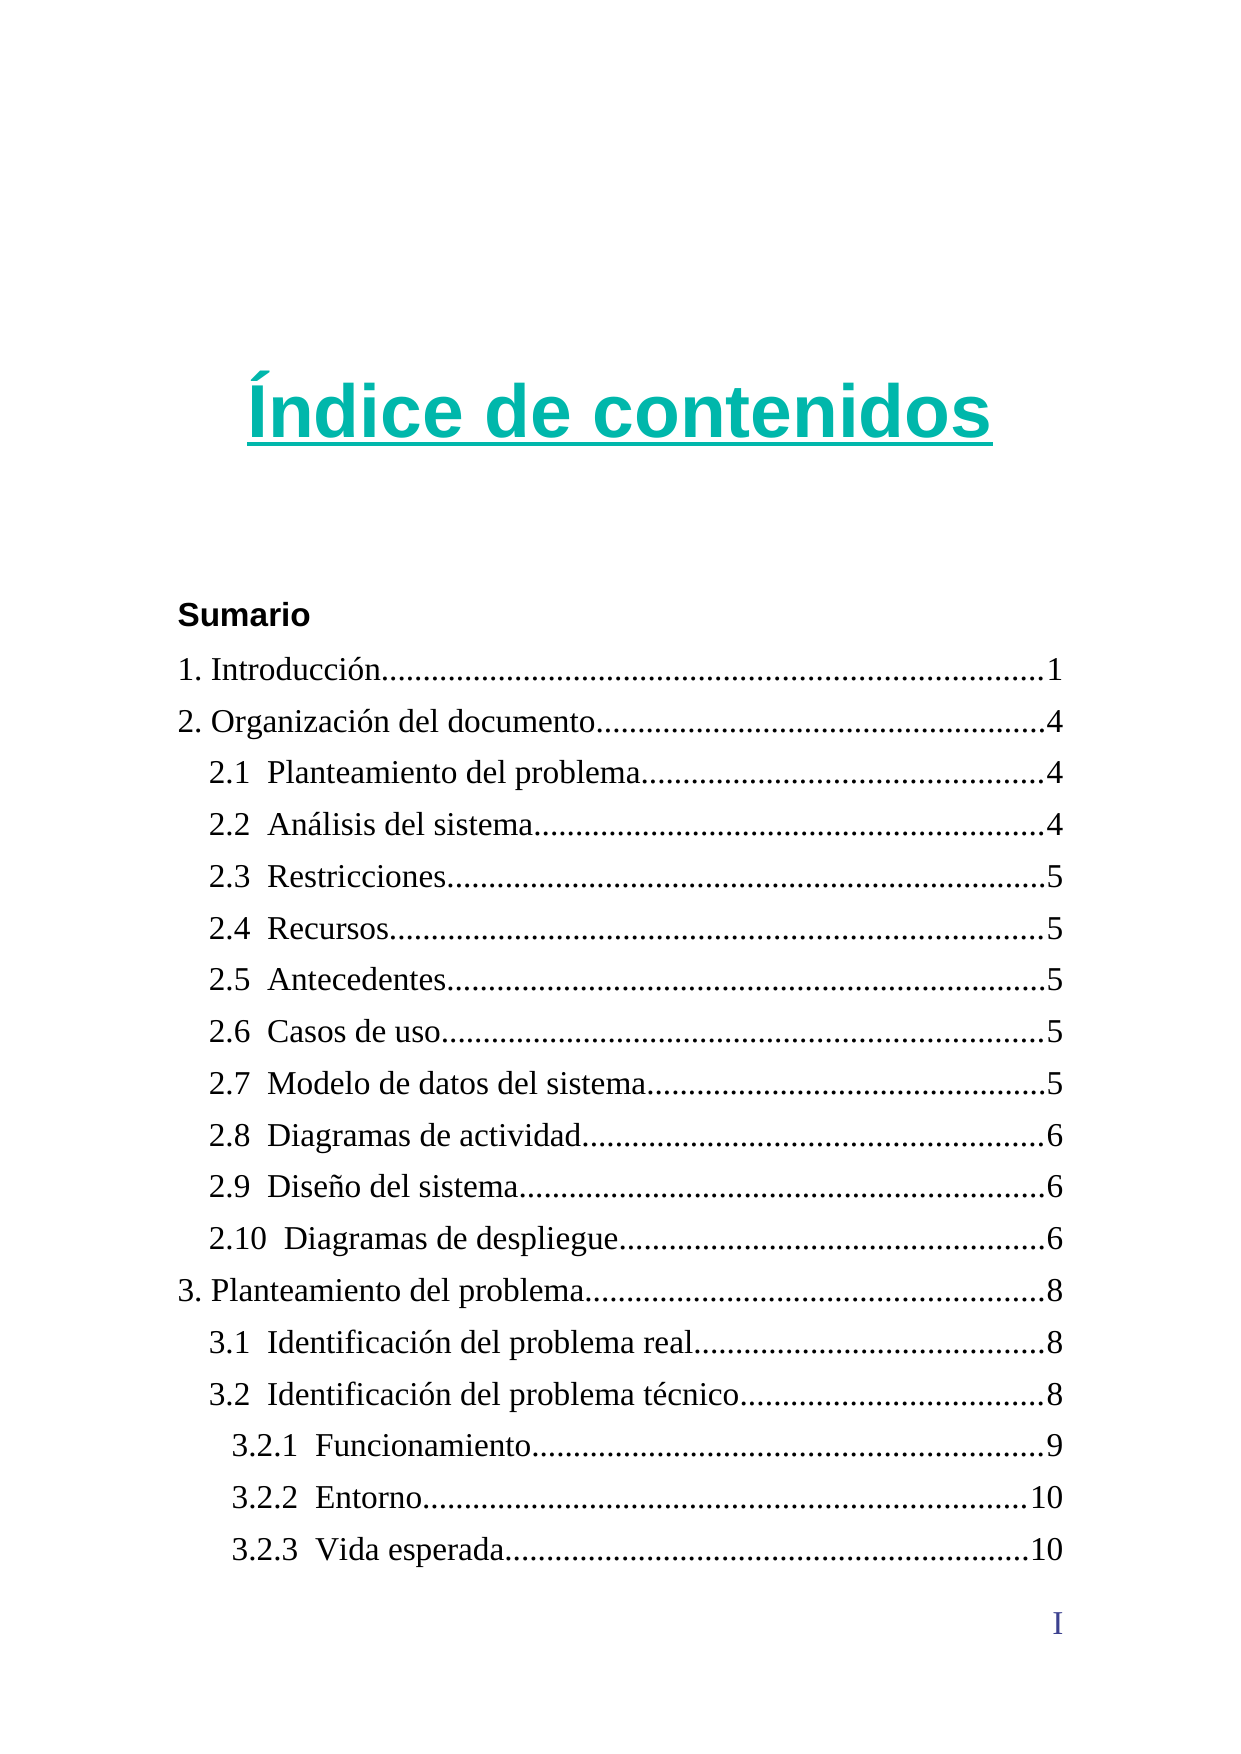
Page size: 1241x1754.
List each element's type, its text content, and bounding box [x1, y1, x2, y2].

text 2.3 Restricciones 5 [200, 856, 1063, 894]
text 2.1 Planteamiento del problema 4 [200, 753, 1063, 791]
subtitle Sumario [177, 595, 1063, 633]
text 1. Introducción 1 [177, 649, 1063, 687]
text 2.2 Análisis del sistema 4 [200, 804, 1063, 843]
text 3.1 Identificación del problema real 8 [200, 1322, 1063, 1360]
text 2.7 Modelo de datos del sistema 5 [200, 1063, 1063, 1102]
text 2.6 Casos de uso 5 [200, 1011, 1063, 1050]
text 2. Organización del documento 4 [177, 701, 1063, 739]
text 3.2.1 Funcionamiento 9 [223, 1426, 1063, 1464]
text 3.2 Identificación del problema técnico 8 [200, 1374, 1063, 1412]
text 2.4 Recursos 5 [200, 908, 1063, 946]
text 2.8 Diagramas de actividad 6 [200, 1115, 1063, 1153]
text Índice de contenidos [177, 367, 1063, 453]
text 3. Planteamiento del problema 8 [177, 1270, 1063, 1309]
text 2.10 Diagramas de despliegue 6 [200, 1218, 1063, 1257]
text 3.2.2 Entorno 10 [223, 1477, 1063, 1516]
text 2.9 Diseño del sistema 6 [200, 1167, 1063, 1205]
text 2.5 Antecedentes 5 [200, 960, 1063, 998]
text 3.2.3 Vida esperada 10 [223, 1529, 1063, 1567]
